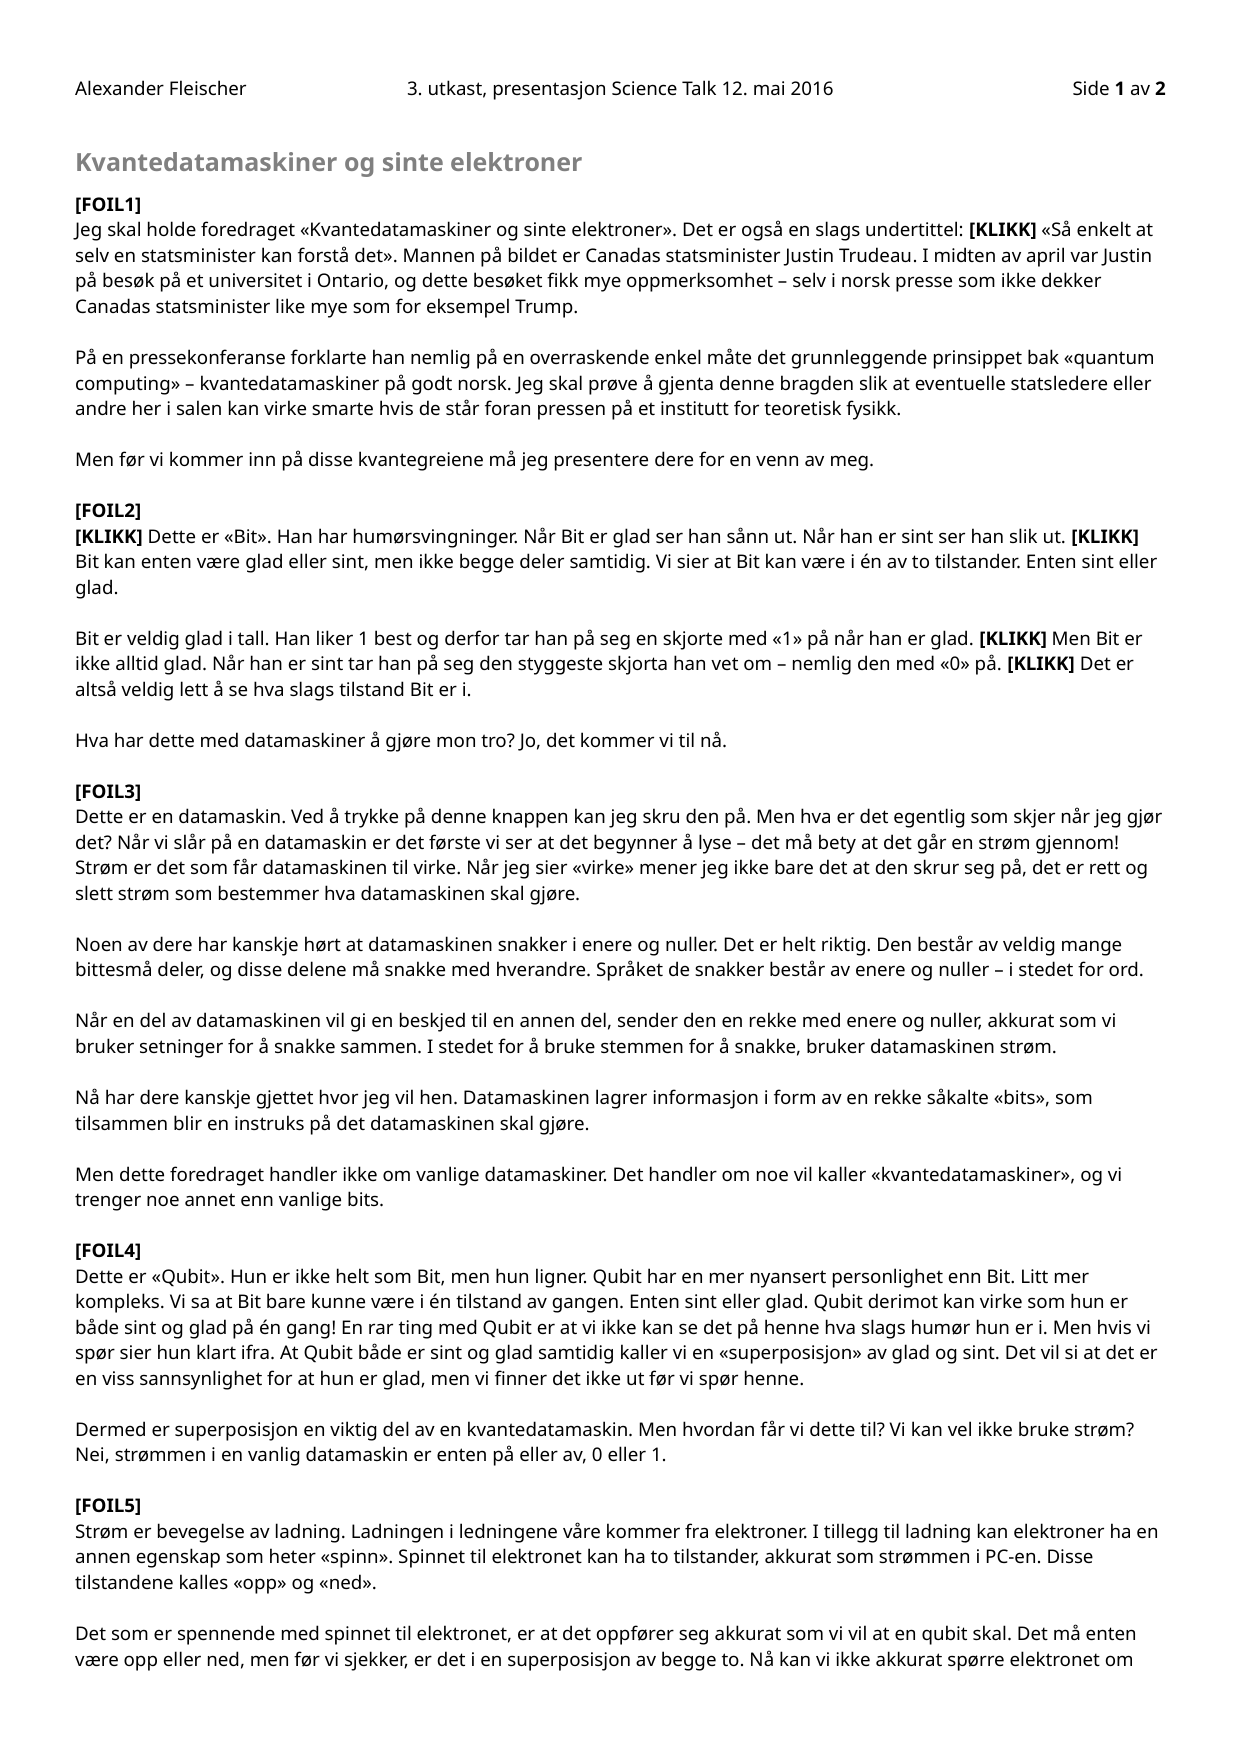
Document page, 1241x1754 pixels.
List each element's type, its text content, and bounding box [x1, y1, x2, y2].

text Dette er «Qubit». Hun er ikke helt som Bit, men hun ligner. Qubit har en mer nyansert personlighet enn Bit. Litt mer kompleks. Vi sa at Bit bare kunne være i én tilstand av gangen. Enten sint eller glad. Qubit derimot kan virke som hun er både sint og glad på én gang! En rar ting med Qubit er at vi ikke kan se det på henne hva slags humør hun er i. Men hvis vi spør sier hun klart ifra. At Qubit både er sint og glad samtidig kaller vi en «superposisjon» av glad og sint. Det vil si at det er en viss sannsynlighet for at hun er glad, men vi finner det ikke ut før vi spør henne. [75, 1263, 1166, 1391]
text Strøm er bevegelse av ladning. Ladningen i ledningene våre kommer fra elektroner. I tillegg til ladning kan elektroner ha en annen egenskap som heter «spinn». Spinnet til elektronet kan ha to tilstander, akkurat som strømmen i PC-en. Disse tilstandene kalles «opp» og «ned». [75, 1518, 1166, 1595]
text Men dette foredraget handler ikke om vanlige datamaskiner. Det handler om noe vil kaller «kvantedatamaskiner», og vi trenger noe annet enn vanlige bits. [75, 1161, 1166, 1212]
text Dermed er superposisjon en viktig del av en kvantedatamaskin. Men hvordan får vi dette til? Vi kan vel ikke bruke strøm? Nei, strømmen i en vanlig datamaskin er enten på eller av, 0 eller 1. [75, 1416, 1166, 1467]
text Men før vi kommer inn på disse kvantegreiene må jeg presentere dere for en venn av meg. [75, 446, 1166, 472]
text [FOIL2] [75, 497, 1166, 523]
text Det som er spennende med spinnet til elektronet, er at det oppfører seg akkurat som vi vil at en qubit skal. Det må enten være opp eller ned, men før vi sjekker, er det i en superposisjon av begge to. Nå kan vi ikke akkurat spørre elektronet om [75, 1620, 1166, 1671]
text Bit er veldig glad i tall. Han liker 1 best og derfor tar han på seg en skjorte med «1» på når han er glad. [KLIKK] Men Bit er ikke alltid glad. Når han er sint tar han på seg den styggeste skjorta han vet om – nemlig den med «0» på. [KLIKK] Det er altså veldig lett å se hva slags tilstand Bit er i. [75, 625, 1166, 702]
text Nå har dere kanskje gjettet hvor jeg vil hen. Datamaskinen lagrer informasjon i form av en rekke såkalte «bits», som tilsammen blir en instruks på det datamaskinen skal gjøre. [75, 1084, 1166, 1135]
text [FOIL4] [75, 1237, 1166, 1263]
text [FOIL1] [75, 191, 1166, 217]
text Dette er en datamaskin. Ved å trykke på denne knappen kan jeg skru den på. Men hva er det egentlig som skjer når jeg gjør det? Når vi slår på en datamaskin er det første vi ser at det begynner å lyse – det må bety at det går en strøm gjennom! Strøm er det som får datamaskinen til virke. Når jeg sier «virke» mener jeg ikke bare det at den skrur seg på, det er rett og slett strøm som bestemmer hva datamaskinen skal gjøre. [75, 804, 1166, 906]
text Når en del av datamaskinen vil gi en beskjed til en annen del, sender den en rekke med enere og nuller, akkurat som vi bruker setninger for å snakke sammen. I stedet for å bruke stemmen for å snakke, bruker datamaskinen strøm. [75, 1008, 1166, 1059]
text [FOIL5] [75, 1493, 1166, 1518]
text Noen av dere har kanskje hørt at datamaskinen snakker i enere og nuller. Det er helt riktig. Den består av veldig mange bittesmå deler, og disse delene må snakke med hverandre. Språket de snakker består av enere og nuller – i stedet for ord. [75, 931, 1166, 982]
text Hva har dette med datamaskiner å gjøre mon tro? Jo, det kommer vi til nå. [75, 727, 1166, 753]
text [KLIKK] Dette er «Bit». Han har humørsvingninger. Når Bit er glad ser han sånn ut. Når han er sint ser han slik ut. [KLIKK] Bit kan enten være glad eller sint, men ikke begge deler samtidig. Vi sier at Bit kan være i én av to tilstander. Enten sint eller glad. [75, 523, 1166, 599]
text På en pressekonferanse forklarte han nemlig på en overraskende enkel måte det grunnleggende prinsippet bak «quantum computing» – kvantedatamaskiner på godt norsk. Jeg skal prøve å gjenta denne bragden slik at eventuelle statsledere eller andre her i salen kan virke smarte hvis de står foran pressen på et institutt for teoretisk fysikk. [75, 344, 1166, 421]
text Jeg skal holde foredraget «Kvantedatamaskiner og sinte elektroner». Det er også en slags undertittel: [KLIKK] «Så enkelt at selv en statsminister kan forstå det». Mannen på bildet er Canadas statsminister Justin Trudeau. I midten av april var Justin på besøk på et universitet i Ontario, og dette besøket fikk mye oppmerksomhet – selv i norsk presse som ikke dekker Canadas statsminister like mye som for eksempel Trump. [75, 217, 1166, 319]
subtitle Kvantedatamaskiner og sinte elektroner [75, 144, 1166, 179]
text [FOIL3] [75, 778, 1166, 804]
